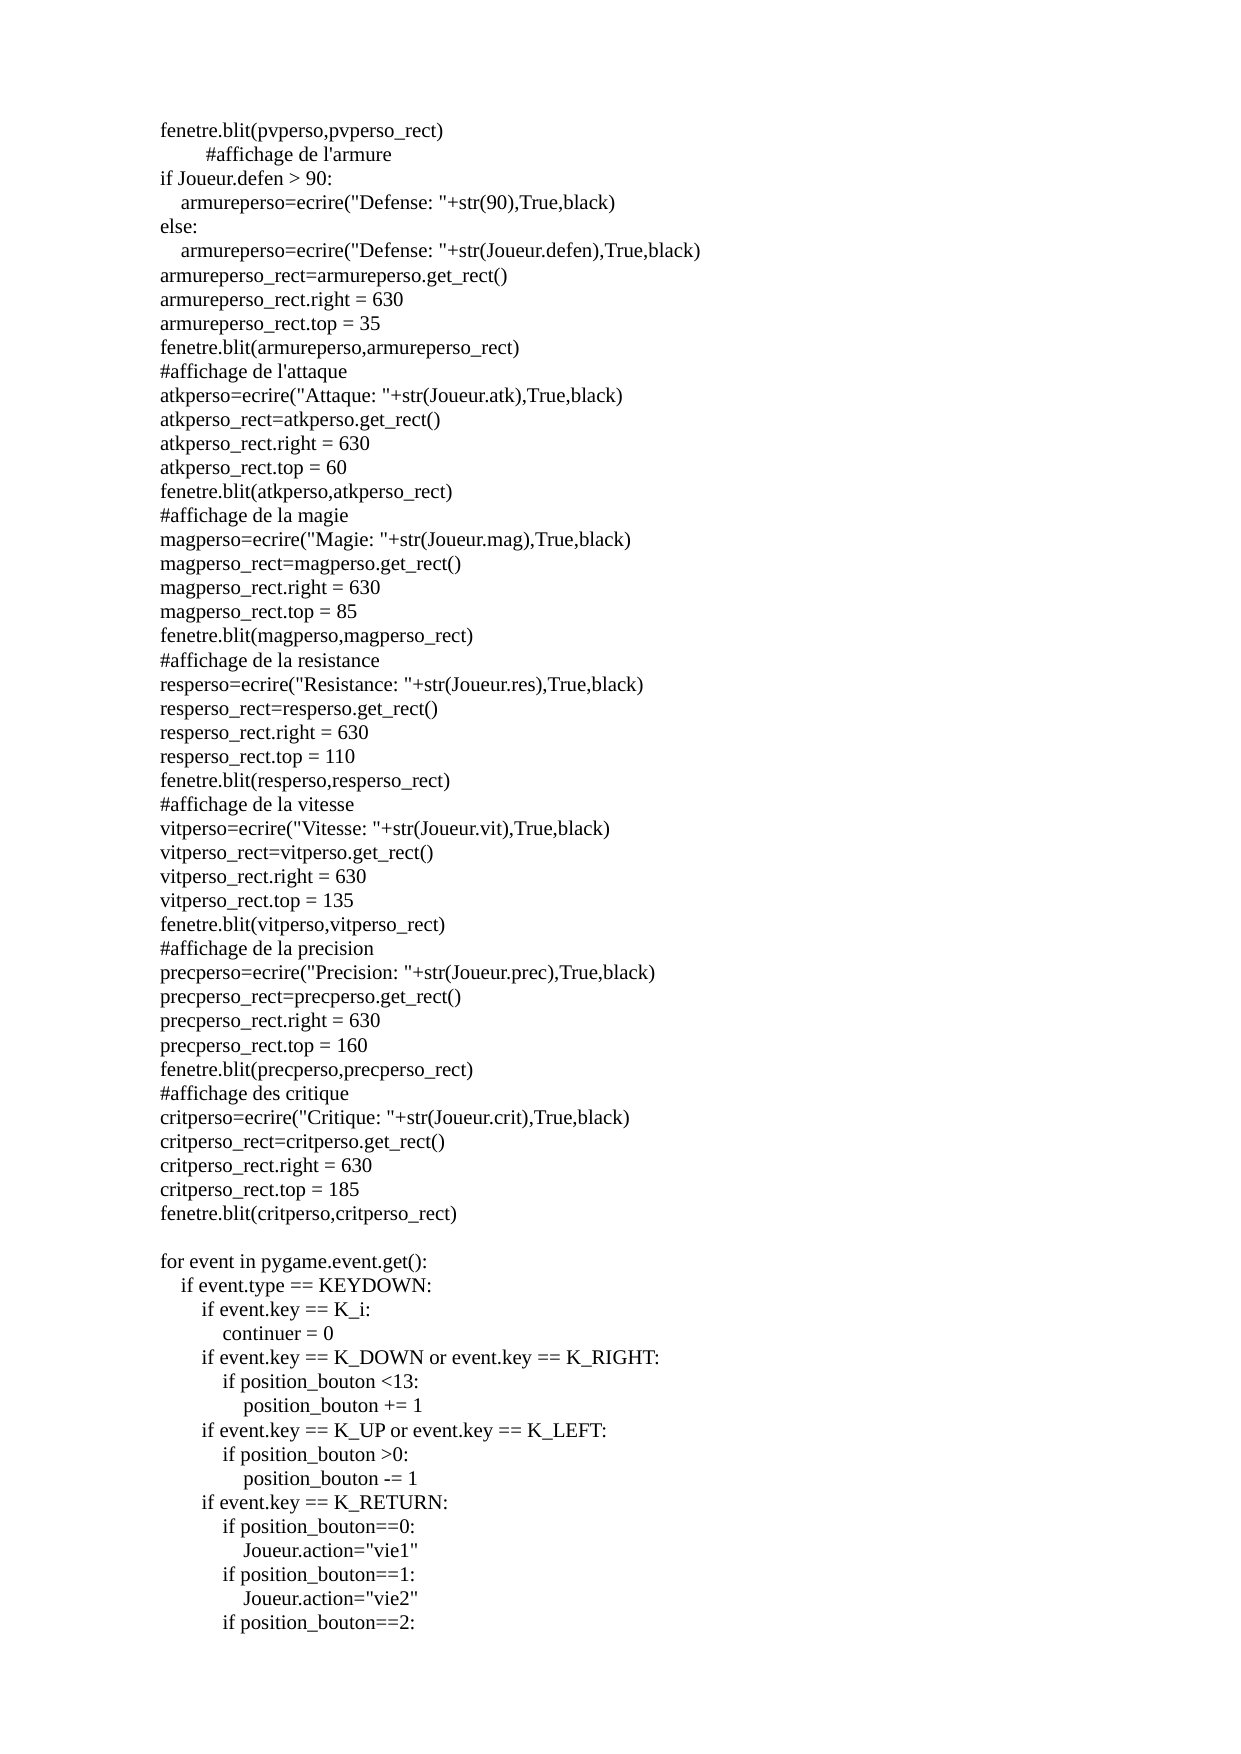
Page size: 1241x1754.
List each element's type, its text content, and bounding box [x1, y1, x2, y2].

text if position_bouton==0: [118, 1514, 1122, 1538]
text armureperso_rect=armureperso.get_rect() [118, 262, 1122, 287]
text if position_bouton >0: [118, 1442, 1122, 1466]
text precperso_rect=precperso.get_rect() [118, 984, 1122, 1008]
text magperso_rect.top = 85 [118, 599, 1122, 623]
text precperso=ecrire("Precision: "+str(Joueur.prec),True,black) [118, 960, 1122, 984]
text #affichage de l'armure [118, 142, 1122, 166]
text #affichage des critique [118, 1081, 1122, 1105]
text fenetre.blit(resperso,resperso_rect) [118, 768, 1122, 792]
text resperso_rect=resperso.get_rect() [118, 696, 1122, 720]
text #affichage de la precision [118, 936, 1122, 960]
text fenetre.blit(precperso,precperso_rect) [118, 1057, 1122, 1081]
text fenetre.blit(vitperso,vitperso_rect) [118, 912, 1122, 936]
text critperso_rect.right = 630 [118, 1153, 1122, 1177]
text magperso_rect.right = 630 [118, 575, 1122, 599]
text precperso_rect.right = 630 [118, 1008, 1122, 1032]
text #affichage de la magie [118, 503, 1122, 527]
text position_bouton -= 1 [118, 1466, 1122, 1490]
text if event.key == K_RETURN: [118, 1490, 1122, 1514]
text position_bouton += 1 [118, 1393, 1122, 1417]
text if event.key == K_UP or event.key == K_LEFT: [118, 1417, 1122, 1442]
text armureperso=ecrire("Defense: "+str(90),True,black) [118, 190, 1122, 214]
text vitperso=ecrire("Vitesse: "+str(Joueur.vit),True,black) [118, 816, 1122, 840]
text if position_bouton <13: [118, 1369, 1122, 1393]
text if event.key == K_DOWN or event.key == K_RIGHT: [118, 1345, 1122, 1369]
text atkperso_rect.top = 60 [118, 455, 1122, 479]
text vitperso_rect.top = 135 [118, 888, 1122, 912]
text fenetre.blit(pvperso,pvperso_rect) [118, 118, 1122, 142]
text atkperso=ecrire("Attaque: "+str(Joueur.atk),True,black) [118, 383, 1122, 407]
text #affichage de l'attaque [118, 359, 1122, 383]
text #affichage de la vitesse [118, 792, 1122, 816]
text Joueur.action="vie1" [118, 1538, 1122, 1562]
text armureperso=ecrire("Defense: "+str(Joueur.defen),True,black) [118, 238, 1122, 262]
text vitperso_rect=vitperso.get_rect() [118, 840, 1122, 864]
text else: [118, 214, 1122, 238]
text if position_bouton==1: [118, 1562, 1122, 1586]
text fenetre.blit(armureperso,armureperso_rect) [118, 335, 1122, 359]
text magperso=ecrire("Magie: "+str(Joueur.mag),True,black) [118, 527, 1122, 551]
text Joueur.action="vie2" [118, 1586, 1122, 1610]
text fenetre.blit(atkperso,atkperso_rect) [118, 479, 1122, 503]
text if Joueur.defen > 90: [118, 166, 1122, 190]
text if position_bouton==2: [118, 1610, 1122, 1634]
text fenetre.blit(magperso,magperso_rect) [118, 623, 1122, 647]
text #affichage de la resistance [118, 647, 1122, 672]
text atkperso_rect.right = 630 [118, 431, 1122, 455]
text for event in pygame.event.get(): [118, 1249, 1122, 1273]
text magperso_rect=magperso.get_rect() [118, 551, 1122, 575]
text resperso_rect.right = 630 [118, 720, 1122, 744]
text critperso_rect.top = 185 [118, 1177, 1122, 1201]
text precperso_rect.top = 160 [118, 1032, 1122, 1057]
text continuer = 0 [118, 1321, 1122, 1345]
text atkperso_rect=atkperso.get_rect() [118, 407, 1122, 431]
text critperso_rect=critperso.get_rect() [118, 1129, 1122, 1153]
text fenetre.blit(critperso,critperso_rect) [118, 1201, 1122, 1225]
text if event.type == KEYDOWN: [118, 1273, 1122, 1297]
text critperso=ecrire("Critique: "+str(Joueur.crit),True,black) [118, 1105, 1122, 1129]
text resperso_rect.top = 110 [118, 744, 1122, 768]
text vitperso_rect.right = 630 [118, 864, 1122, 888]
text resperso=ecrire("Resistance: "+str(Joueur.res),True,black) [118, 672, 1122, 696]
text if event.key == K_i: [118, 1297, 1122, 1321]
text armureperso_rect.right = 630 [118, 287, 1122, 311]
text armureperso_rect.top = 35 [118, 311, 1122, 335]
